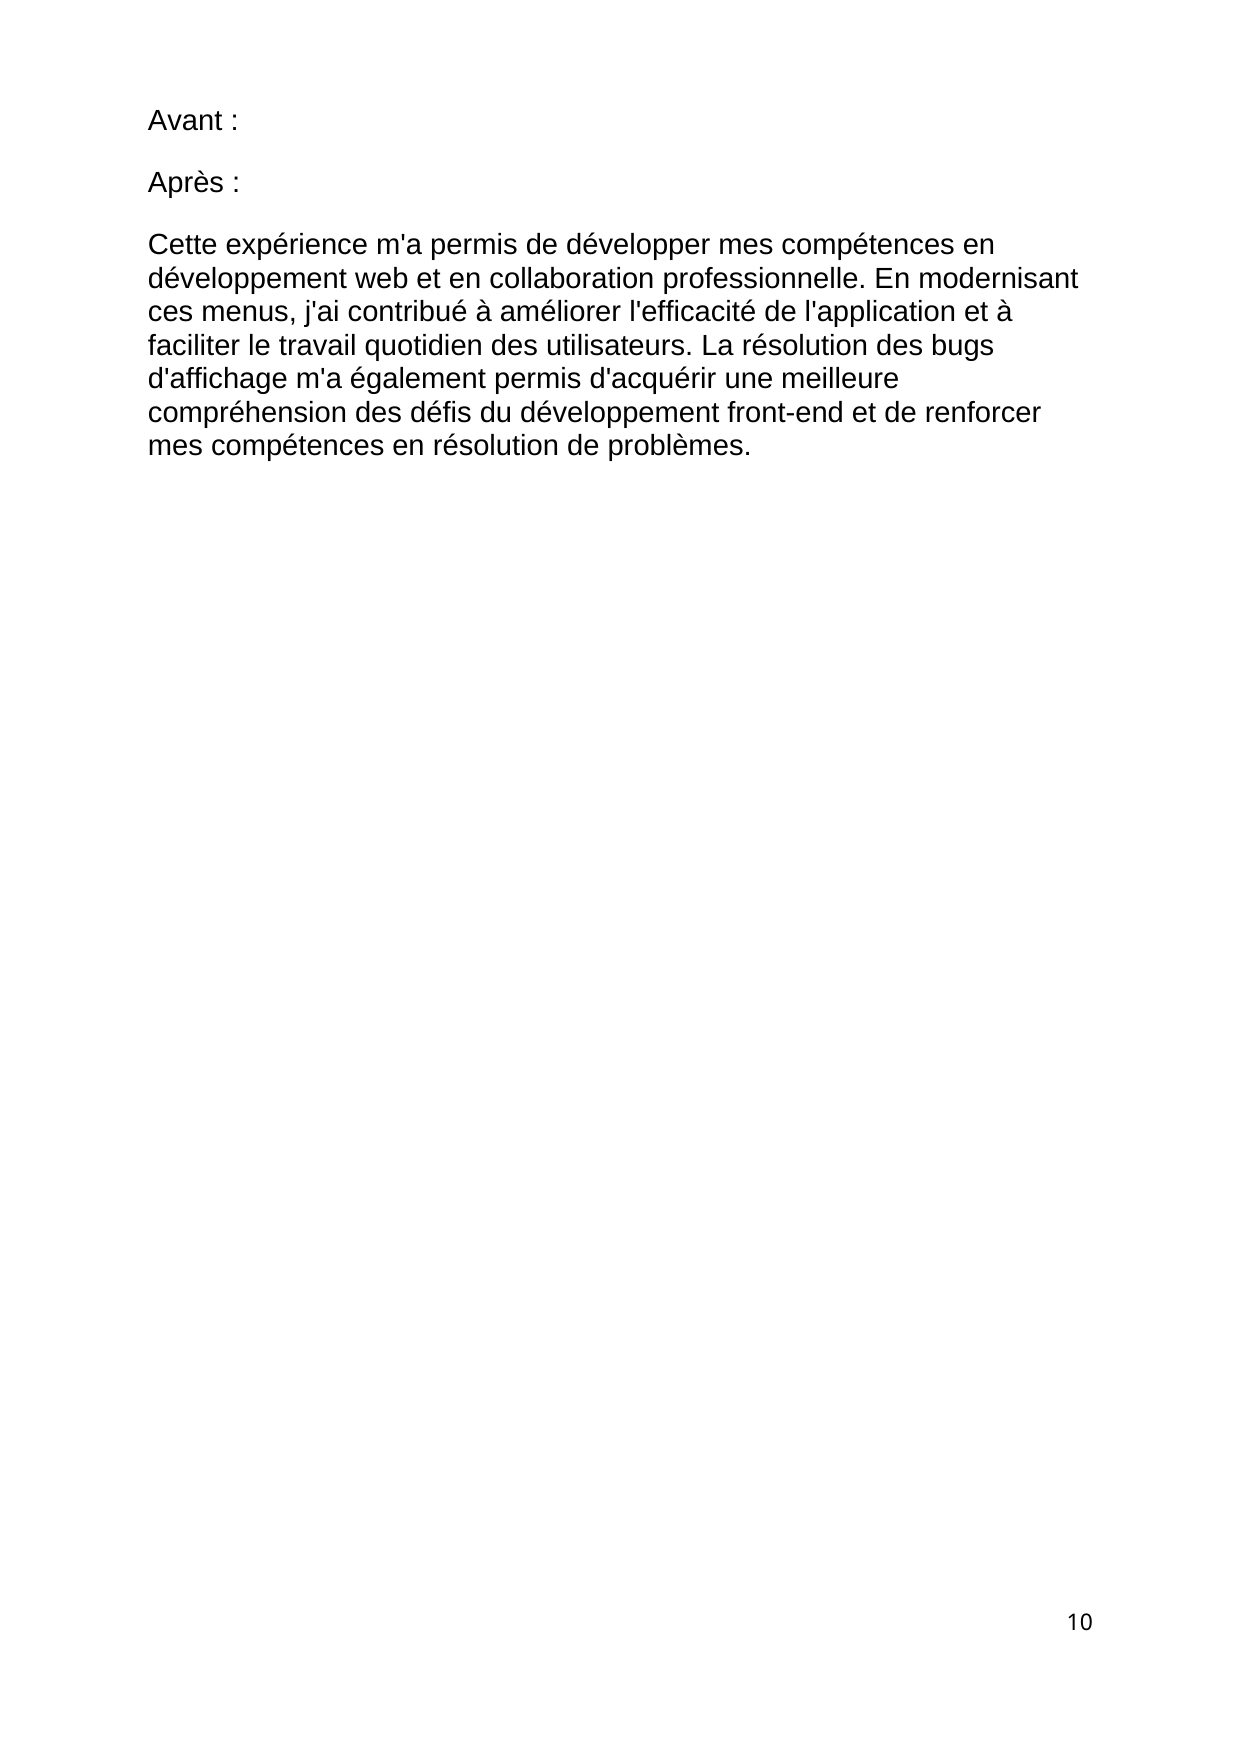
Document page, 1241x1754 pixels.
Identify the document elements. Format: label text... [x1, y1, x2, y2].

text Avant : [148, 102, 1093, 136]
text Cette expérience m'a permis de développer mes compétences en développement web et en collaboration professionnelle. En modernisant ces menus, j'ai contribué à améliorer l'efficacité de l'application et à faciliter le travail quotidien des utilisateurs. La résolution des bugs d'affichage m'a également permis d'acquérir une meilleure compréhension des défis du développement front-end et de renforcer mes compétences en résolution de problèmes. [148, 227, 1093, 462]
text Après : [148, 165, 1093, 198]
